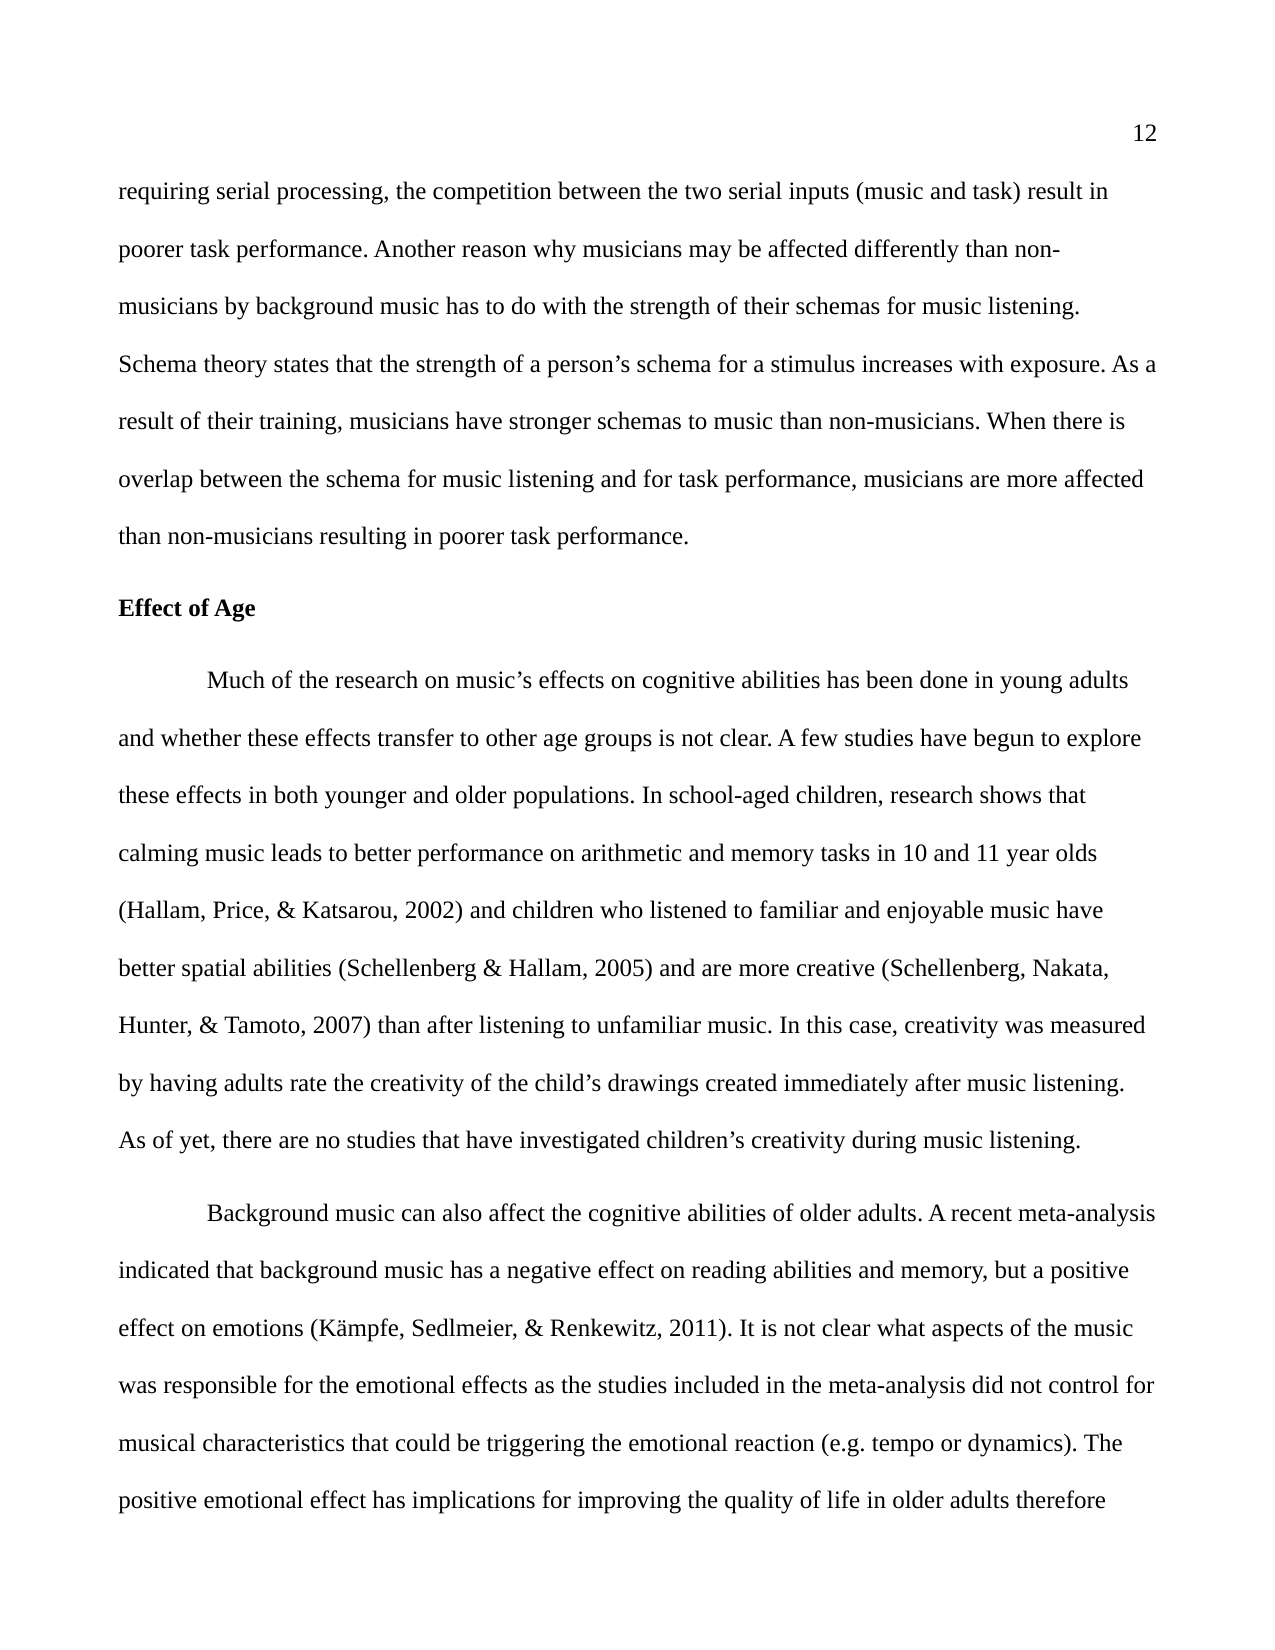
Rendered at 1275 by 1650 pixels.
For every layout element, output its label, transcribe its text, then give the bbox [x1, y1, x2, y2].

text Background music can also affect the cognitive abilities of older adults. A recent meta-analysis indicated that background music has a negative effect on reading abilities and memory, but a positive effect on emotions (Kämpfe, Sedlmeier, & Renkewitz, 2011)⁠. It is not clear what aspects of the music was responsible for the emotional effects as the studies included in the meta-analysis did not control for musical characteristics that could be triggering the emotional reaction (e.g. tempo or dynamics). The positive emotional effect has implications for improving the quality of life in older adults therefore [118, 1198, 1157, 1514]
text Effect of Age [118, 593, 1157, 622]
text Much of the research on music’s effects on cognitive abilities has been done in young adults and whether these effects transfer to other age groups is not clear. A few studies have begun to explore these effects in both younger and older populations. In school-aged children, research shows that calming music leads to better performance on arithmetic and memory tasks in 10 and 11 year olds (Hallam, Price, & Katsarou, 2002)⁠ and children who listened to familiar and enjoyable music have better spatial abilities (Schellenberg & Hallam, 2005)⁠ and are more creative (Schellenberg, Nakata, Hunter, & Tamoto, 2007)⁠ than after listening to unfamiliar music. In this case, creativity was measured by having adults rate the creativity of the child’s drawings created immediately after music listening. As of yet, there are no studies that have investigated children’s creativity during music listening. [118, 666, 1157, 1154]
text requiring serial processing, the competition between the two serial inputs (music and task) result in poorer task performance. Another reason why musicians may be affected differently than non-musicians by background music has to do with the strength of their schemas for music listening. Schema theory states that the strength of a person’s schema for a stimulus increases with exposure. As a result of their training, musicians have stronger schemas to music than non-musicians. When there is overlap between the schema for music listening and for task performance, musicians are more affected than non-musicians resulting in poorer task performance. [118, 176, 1157, 550]
